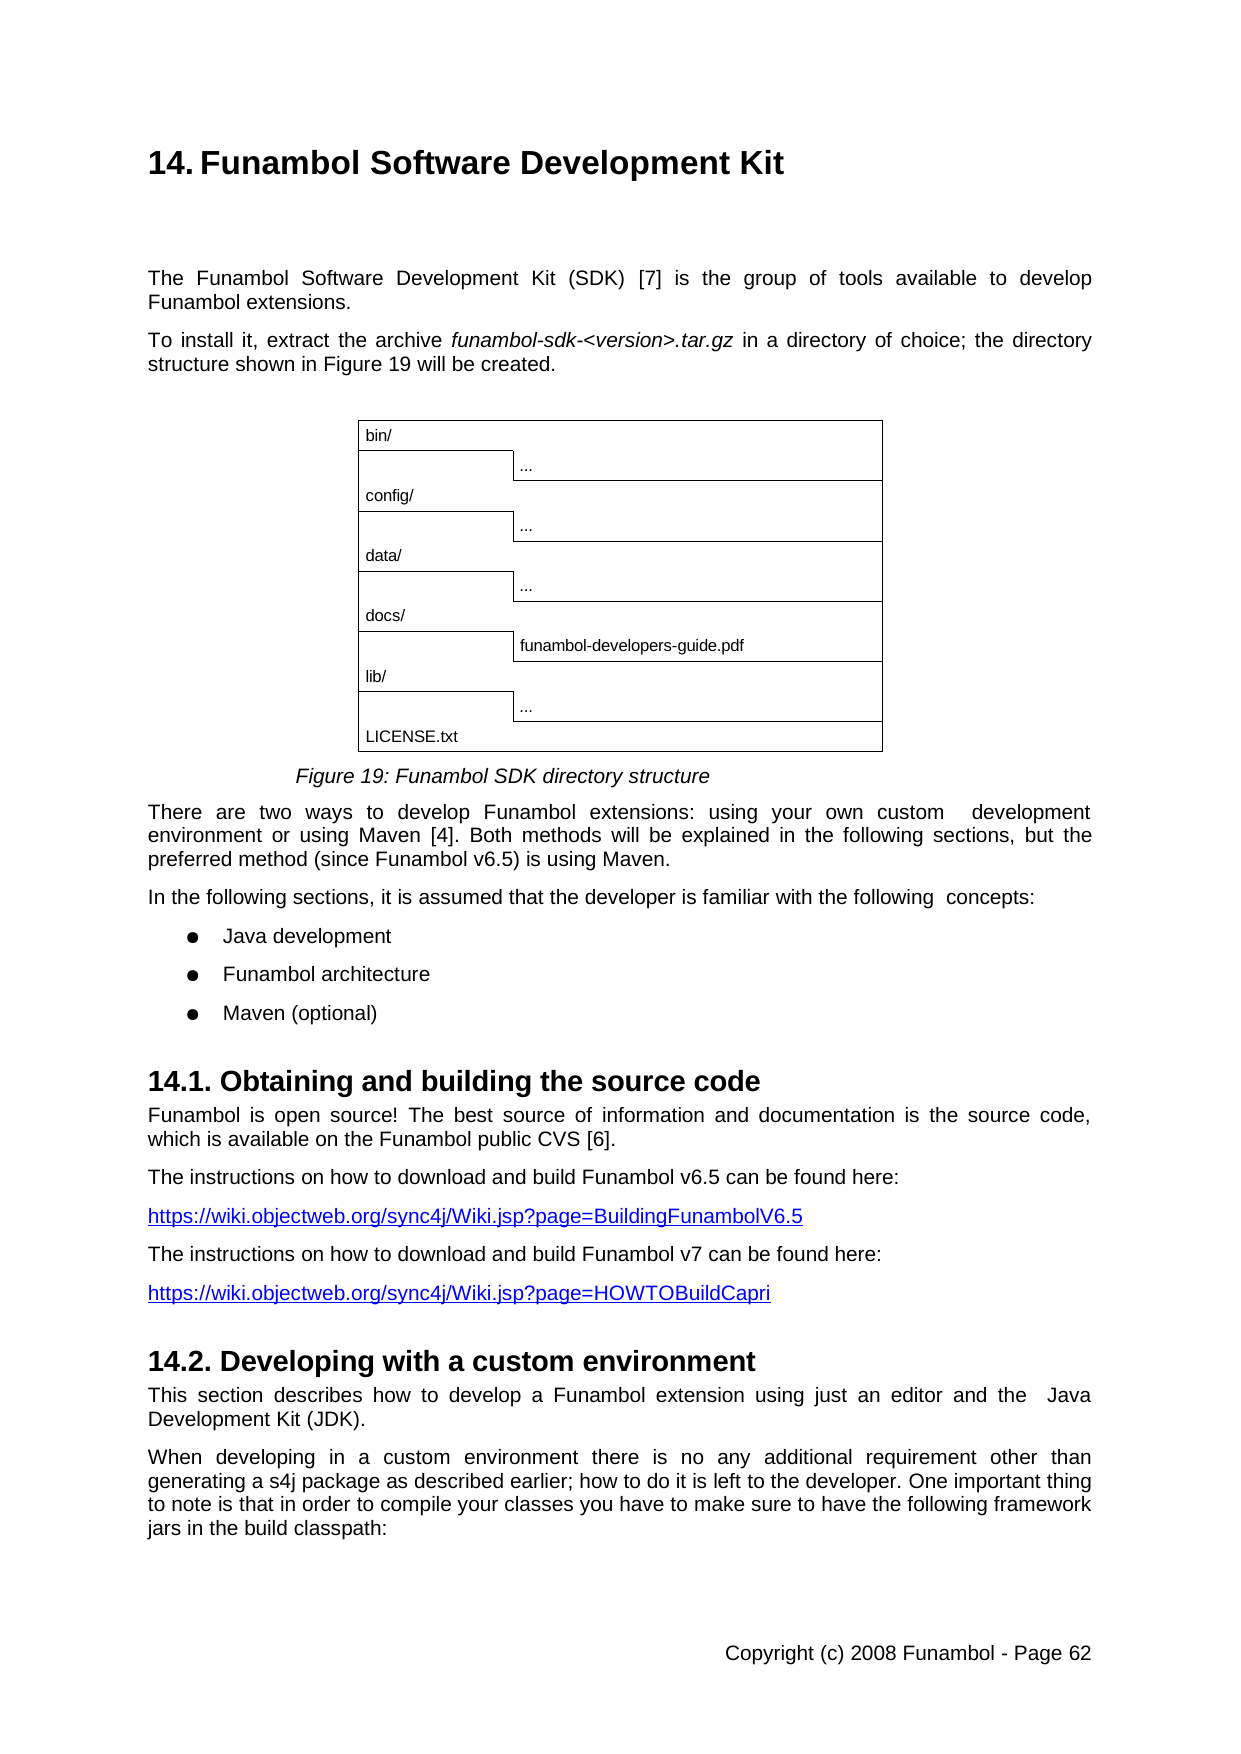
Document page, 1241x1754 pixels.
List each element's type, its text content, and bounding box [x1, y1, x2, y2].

table_header [513, 421, 882, 451]
table_cell [513, 722, 882, 751]
table_cell LICENSE.txt [359, 721, 513, 751]
table_cell config/ [359, 481, 513, 511]
table_cell [513, 662, 882, 691]
table_cell docs/ [359, 601, 513, 631]
text The instructions on how to download and build Funambol v6.5 can be found here: [148, 1166, 1093, 1189]
table_cell ... [514, 571, 882, 601]
text When developing in a custom environment there is no any additional requirement other than generating a s4j package as described earlier; how to do it is left to the developer. One important thing to note is that in order to compile your classes you have to make sure to have the following framework jars in the build classpath: [148, 1446, 1093, 1540]
table_cell ... [514, 451, 882, 480]
subtitle Funambol Software Development Kit [148, 144, 1093, 181]
subtitle Obtaining and building the source code [148, 1065, 1093, 1097]
table_cell [513, 542, 882, 571]
table_cell ... [514, 691, 882, 721]
table_cell [359, 512, 513, 541]
text https://wiki.objectweb.org/sync4j/Wiki.jsp?page=HOWTOBuildCapri [148, 1281, 1093, 1305]
table_cell [513, 602, 882, 631]
list Java development [185, 924, 1093, 948]
table_cell [359, 572, 513, 601]
list Maven (optional) [185, 1001, 1093, 1025]
text This section describes how to develop a Funambol extension using just an editor and the Java Development Kit (JDK). [148, 1384, 1093, 1431]
subtitle Developing with a custom environment [148, 1345, 1093, 1377]
text Figure 19: Funambol SDK directory structure [295, 764, 1093, 788]
table_cell data/ [359, 541, 513, 571]
table_cell [359, 692, 513, 721]
table_cell [359, 632, 513, 661]
table_cell [513, 481, 882, 511]
text In the following sections, it is assumed that the developer is familiar with the following concepts: [148, 886, 1093, 909]
table_cell funambol-developers-guide.pdf [514, 631, 882, 661]
text https://wiki.objectweb.org/sync4j/Wiki.jsp?page=BuildingFunambolV6.5 [148, 1204, 1093, 1228]
list Funambol architecture [185, 963, 1093, 986]
text The instructions on how to download and build Funambol v7 can be found here: [148, 1243, 1093, 1266]
table_cell lib/ [359, 661, 513, 691]
text To install it, extract the archive funambol-sdk-<version>.tar.gz in a directory of choice; the directory structure shown in Figure 19 will be created. [148, 329, 1093, 376]
table_cell ... [514, 511, 882, 541]
text There are two ways to develop Funambol extensions: using your own custom development environment or using Maven [4]. Both methods will be explained in the following sections, but the preferred method (since Funambol v6.5) is using Maven. [148, 800, 1093, 871]
table_header bin/ [359, 421, 513, 450]
text The Funambol Software Development Kit (SDK) [7] is the group of tools available to develop Funambol extensions. [148, 267, 1093, 314]
table_cell [359, 451, 513, 481]
text Funambol is open source! The best source of information and documentation is the source code, which is available on the Funambol public CVS [6]. [148, 1104, 1093, 1151]
